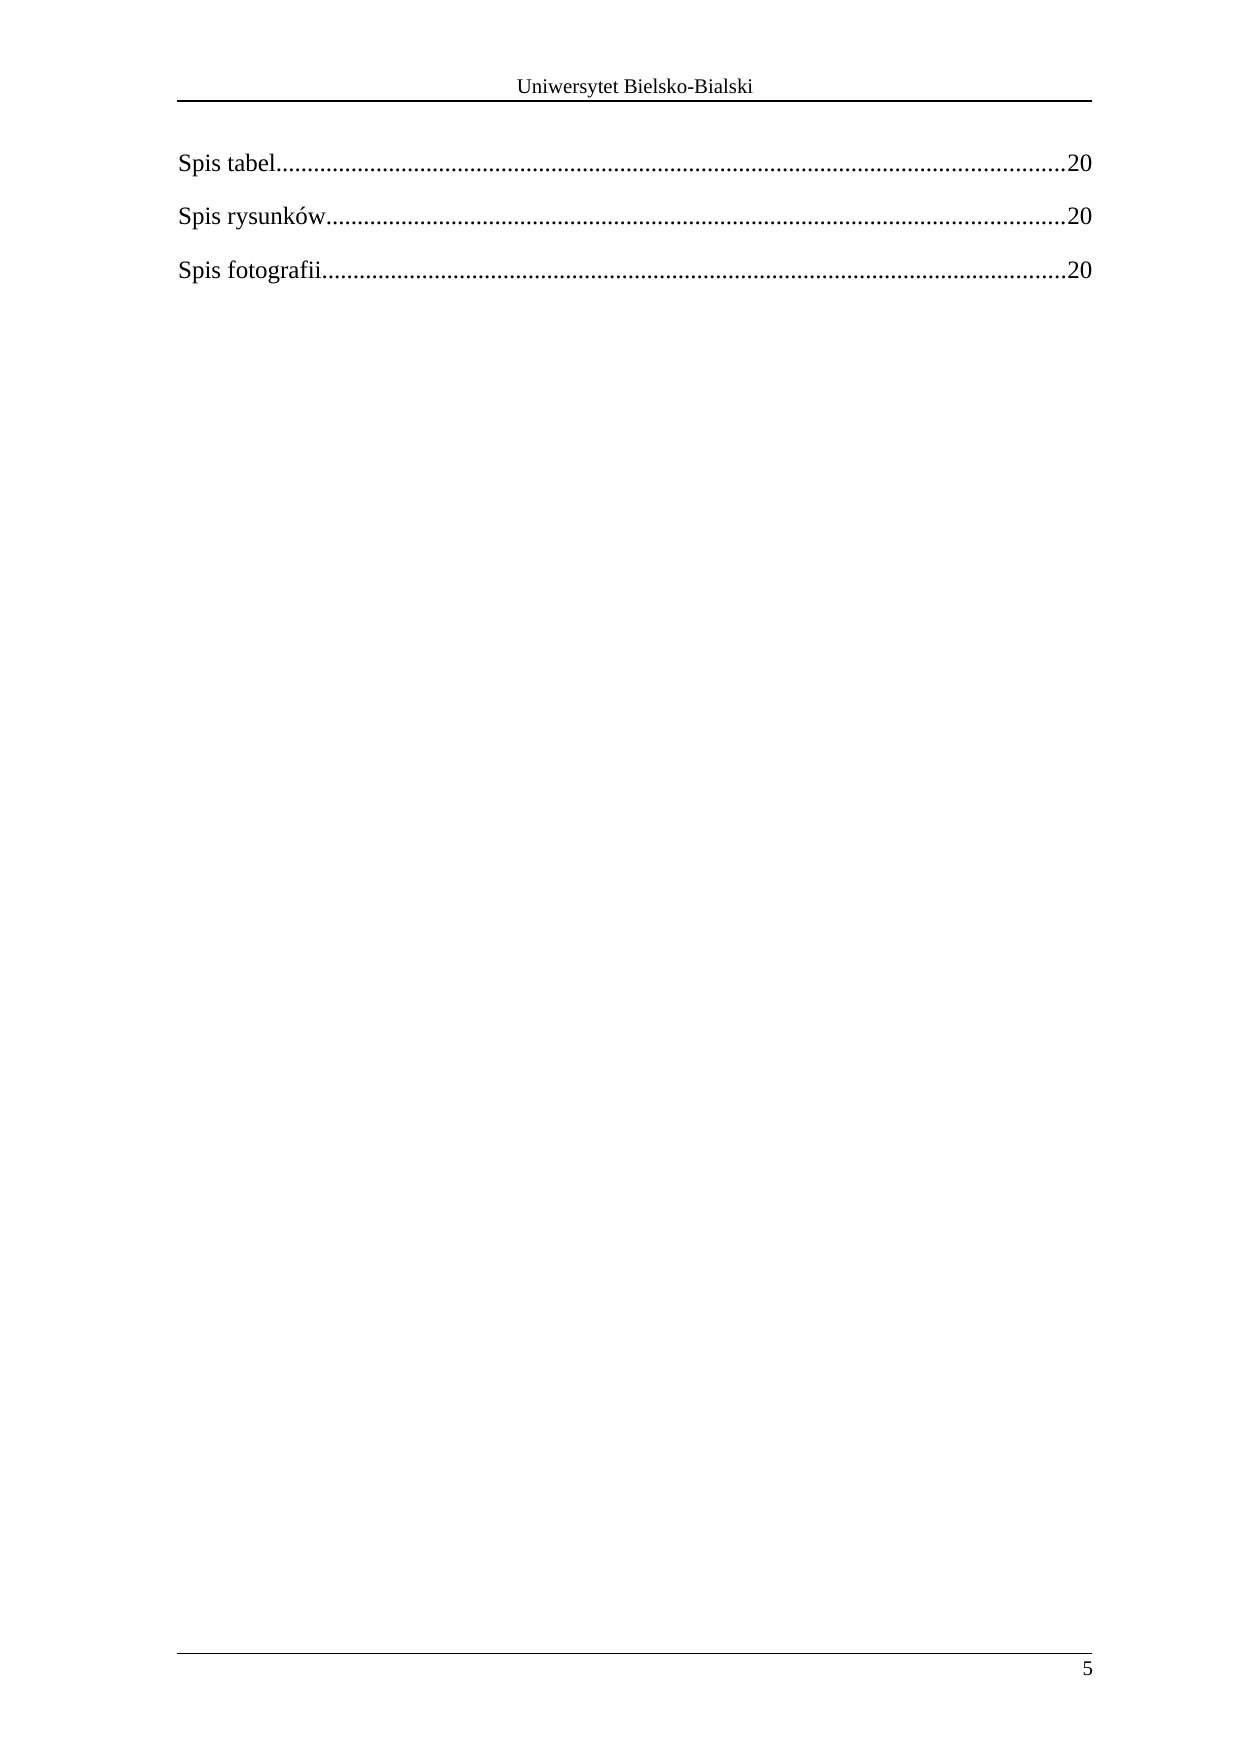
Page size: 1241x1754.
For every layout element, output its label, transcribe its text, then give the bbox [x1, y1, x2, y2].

text Spis tabel 20 [177, 148, 1092, 176]
text Spis rysunków 20 [177, 201, 1092, 230]
text Spis fotografii 20 [177, 255, 1092, 283]
